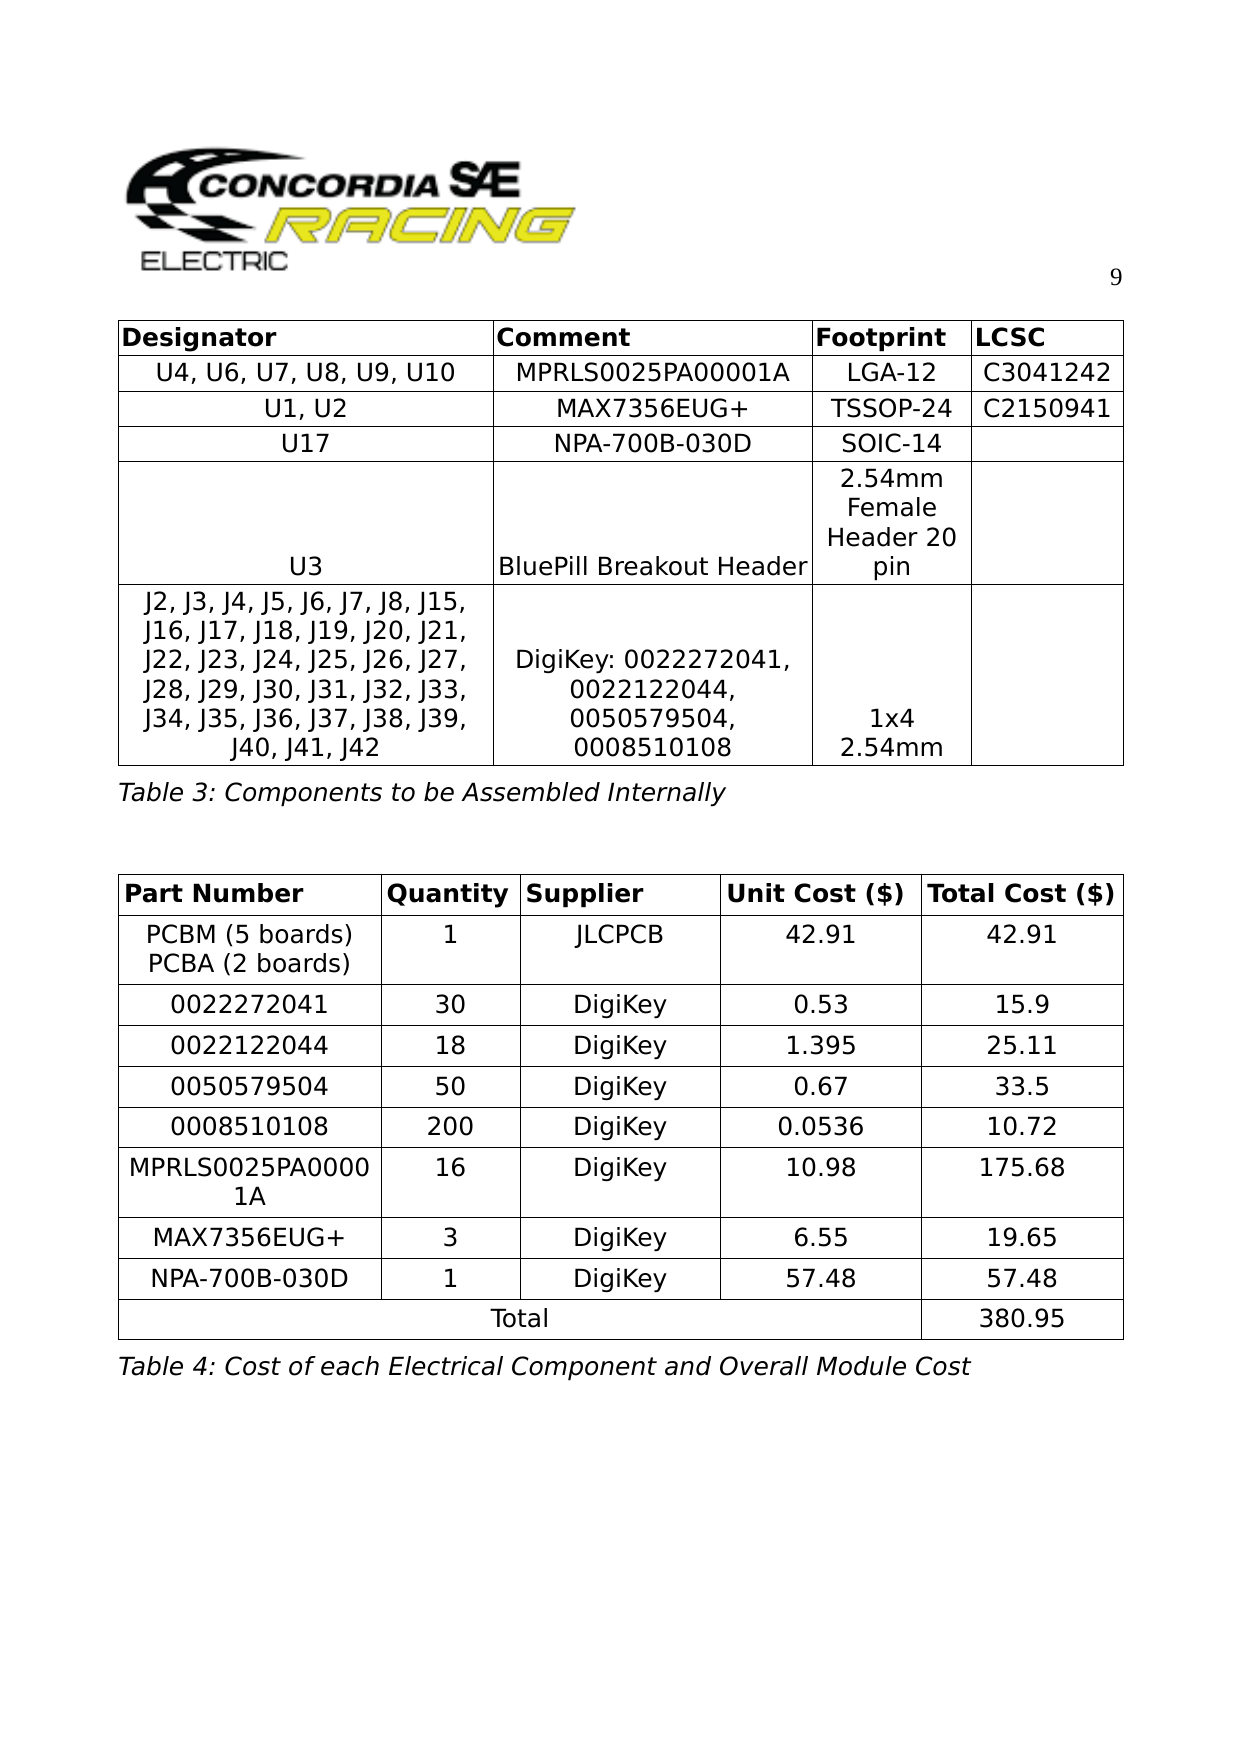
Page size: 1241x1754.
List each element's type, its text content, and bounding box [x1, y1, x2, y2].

table_cell 16 [382, 1148, 520, 1217]
table_cell 0.67 [721, 1067, 921, 1107]
table_cell J2, J3, J4, J5, J6, J7, J8, J15, J16, J17, J18, J19, J20, J21, J22, J23, J24, J25, J26, J27, J28, J29, J30, J31, J32, J33, J34, J35, J36, J37, J38, J39, J40, J41, J42 [119, 585, 493, 765]
table_cell DigiKey [521, 1148, 720, 1217]
table_cell 0008510108 [119, 1108, 381, 1147]
table_cell DigiKey [521, 1026, 720, 1066]
table_cell 33.5 [922, 1067, 1123, 1107]
table_header Comment [494, 321, 812, 355]
table_cell DigiKey [521, 1108, 720, 1147]
table_cell DigiKey [521, 1067, 720, 1107]
table_cell Total [119, 1300, 921, 1339]
table_cell DigiKey: 0022272041, 0022122044, 0050579504, 0008510108 [494, 585, 812, 765]
table_cell 1 [382, 916, 520, 984]
table_cell DigiKey [521, 985, 720, 1025]
table_cell PCBM (5 boards) PCBA (2 boards) [119, 916, 381, 984]
text Table 3: Components to be Assembled Internally [118, 778, 1122, 807]
table_cell 25.11 [922, 1026, 1123, 1066]
text Table 4: Cost of each Electrical Component and Overall Module Cost [118, 1352, 1122, 1381]
table_cell DigiKey [521, 1218, 720, 1258]
table_cell NPA-700B-030D [494, 427, 812, 461]
table_cell LGA-12 [813, 356, 971, 391]
table_cell 0022272041 [119, 985, 381, 1025]
table_cell 1.395 [721, 1026, 921, 1066]
table_cell 15.9 [922, 985, 1123, 1025]
table_header Total Cost ($) [922, 875, 1123, 914]
table_cell [972, 462, 1123, 584]
table_cell 1x4 2.54mm [813, 585, 971, 765]
table_header Part Number [119, 875, 381, 914]
table_cell 0050579504 [119, 1067, 381, 1107]
table_cell 0.0536 [721, 1108, 921, 1147]
table_cell JLCPCB [521, 916, 720, 984]
table_cell 0022122044 [119, 1026, 381, 1066]
table_cell MAX7356EUG+ [494, 392, 812, 426]
table_cell 42.91 [922, 916, 1123, 984]
table_cell 18 [382, 1026, 520, 1066]
table_cell 0.53 [721, 985, 921, 1025]
table_cell 42.91 [721, 916, 921, 984]
table_header Designator [119, 321, 493, 355]
table_cell BluePill Breakout Header [494, 462, 812, 584]
table_cell 10.98 [721, 1148, 921, 1217]
table_cell U4, U6, U7, U8, U9, U10 [119, 356, 493, 391]
table_cell DigiKey [521, 1259, 720, 1299]
table_cell [972, 427, 1123, 461]
table_cell C3041242 [972, 356, 1123, 391]
table_cell MPRLS0025PA00001A [494, 356, 812, 391]
table_header Unit Cost ($) [721, 875, 921, 914]
table_cell 30 [382, 985, 520, 1025]
table_cell 1 [382, 1259, 520, 1299]
table_cell U3 [119, 462, 493, 584]
table_cell 57.48 [922, 1259, 1123, 1299]
table_cell NPA-700B-030D [119, 1259, 381, 1299]
table_cell 200 [382, 1108, 520, 1147]
table_cell 3 [382, 1218, 520, 1258]
table_cell 2.54mm Female Header 20 pin [813, 462, 971, 584]
table_cell 175.68 [922, 1148, 1123, 1217]
table_cell MPRLS0025PA00001A [119, 1148, 381, 1217]
table_cell 6.55 [721, 1218, 921, 1258]
table_cell [972, 585, 1123, 765]
table_cell U17 [119, 427, 493, 461]
table_header LCSC [972, 321, 1123, 355]
table_cell MAX7356EUG+ [119, 1218, 381, 1258]
table_header Footprint [813, 321, 971, 355]
table_cell TSSOP-24 [813, 392, 971, 426]
table_cell U1, U2 [119, 392, 493, 426]
table_cell 380.95 [922, 1300, 1123, 1339]
table_cell SOIC-14 [813, 427, 971, 461]
table_cell 50 [382, 1067, 520, 1107]
table_cell 10.72 [922, 1108, 1123, 1147]
table_cell 19.65 [922, 1218, 1123, 1258]
picture [117, 118, 580, 298]
table_header Quantity [382, 875, 520, 914]
table_cell 57.48 [721, 1259, 921, 1299]
table_header Supplier [521, 875, 720, 914]
table_cell C2150941 [972, 392, 1123, 426]
